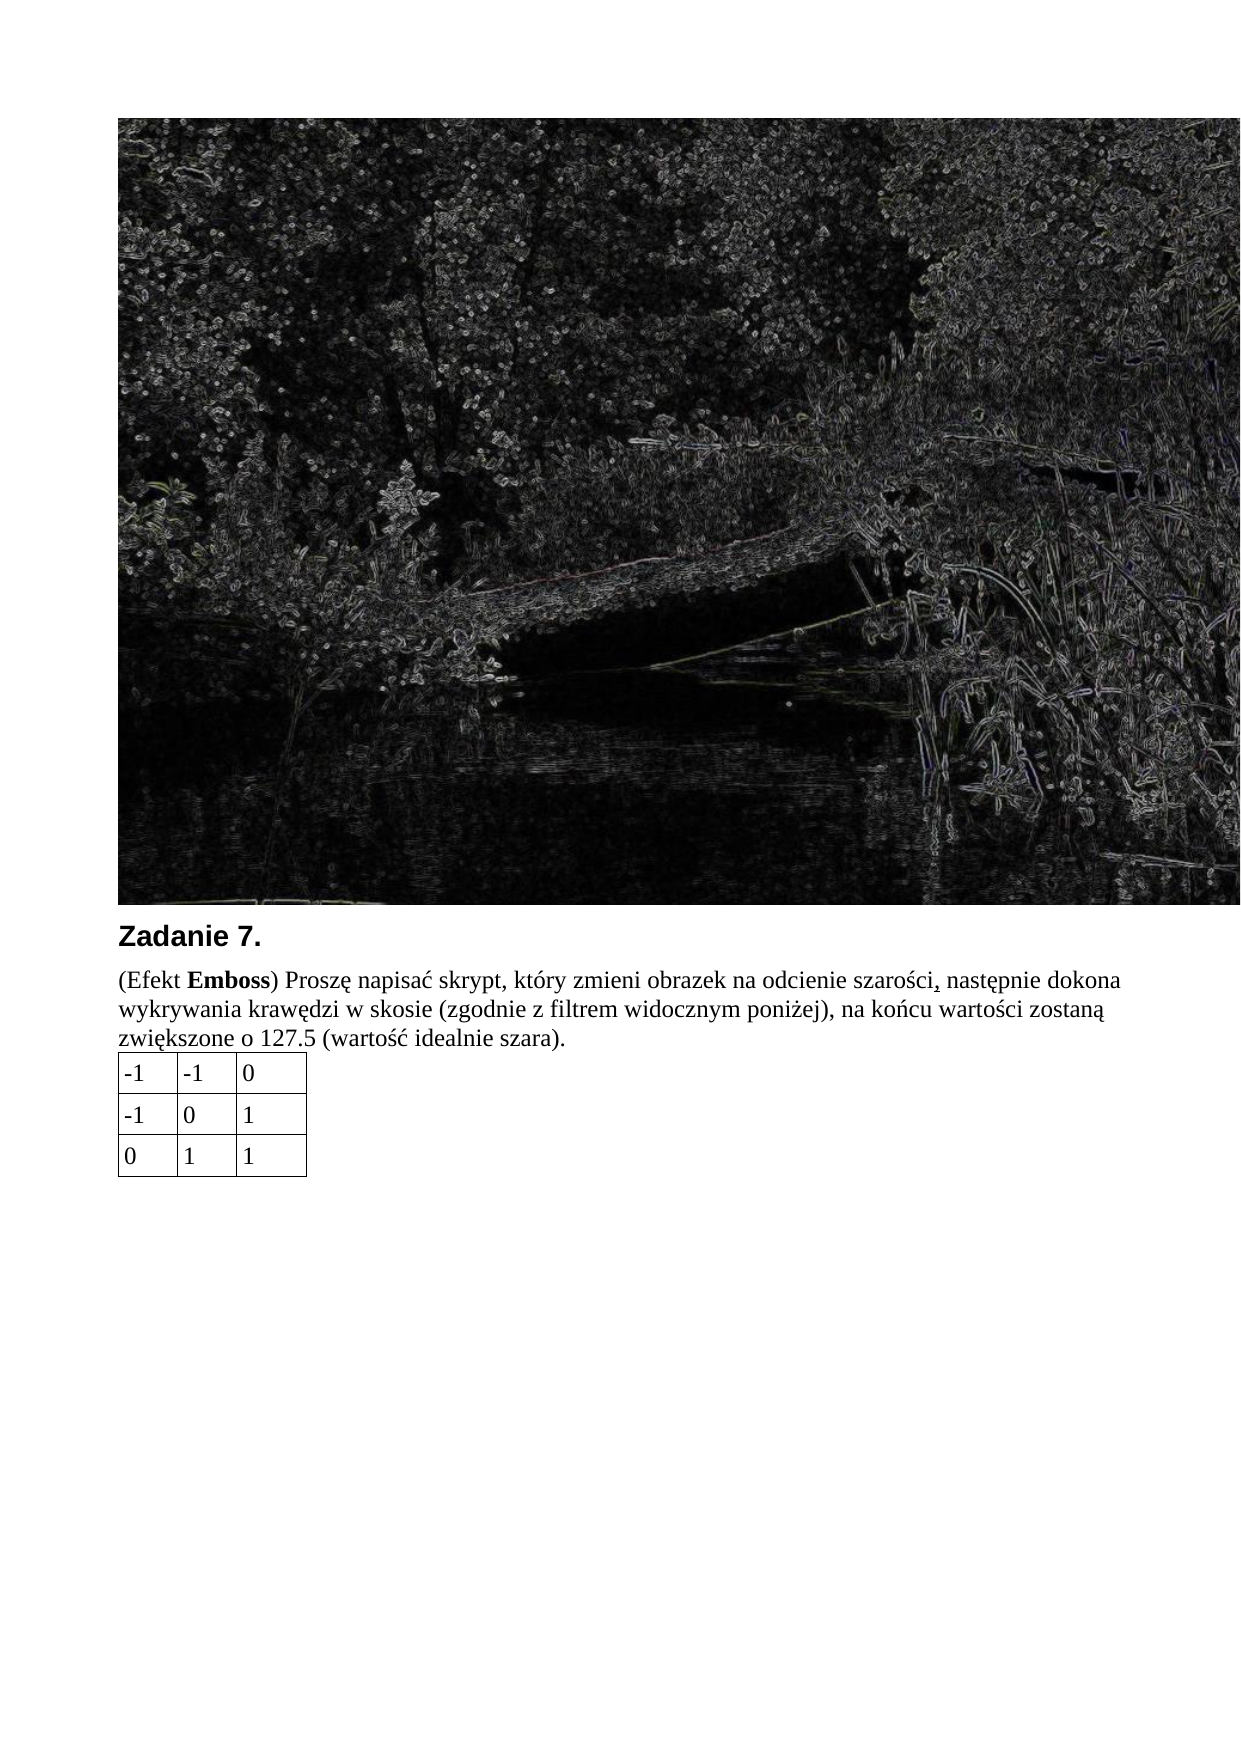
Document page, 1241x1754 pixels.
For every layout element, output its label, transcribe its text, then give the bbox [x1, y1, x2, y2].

table_cell -1 [119, 1094, 177, 1134]
text (Efekt Emboss) Proszę napisać skrypt, który zmieni obrazek na odcienie szarości, następnie dokona wykrywania krawędzi w skosie (zgodnie z filtrem widocznym poniżej), na końcu wartości zostaną zwiększone o 127.5 (wartość idealnie szara). [118, 966, 1122, 1052]
picture [118, 118, 1241, 905]
table_header -1 [178, 1053, 236, 1093]
table_cell 0 [119, 1135, 177, 1176]
table_cell 1 [178, 1135, 236, 1176]
subtitle Zadanie 7. [118, 919, 1122, 953]
table_cell 0 [178, 1094, 236, 1134]
table_header -1 [119, 1053, 177, 1093]
table_cell 1 [237, 1135, 306, 1176]
table_header 0 [237, 1053, 306, 1093]
table_cell 1 [237, 1094, 306, 1134]
